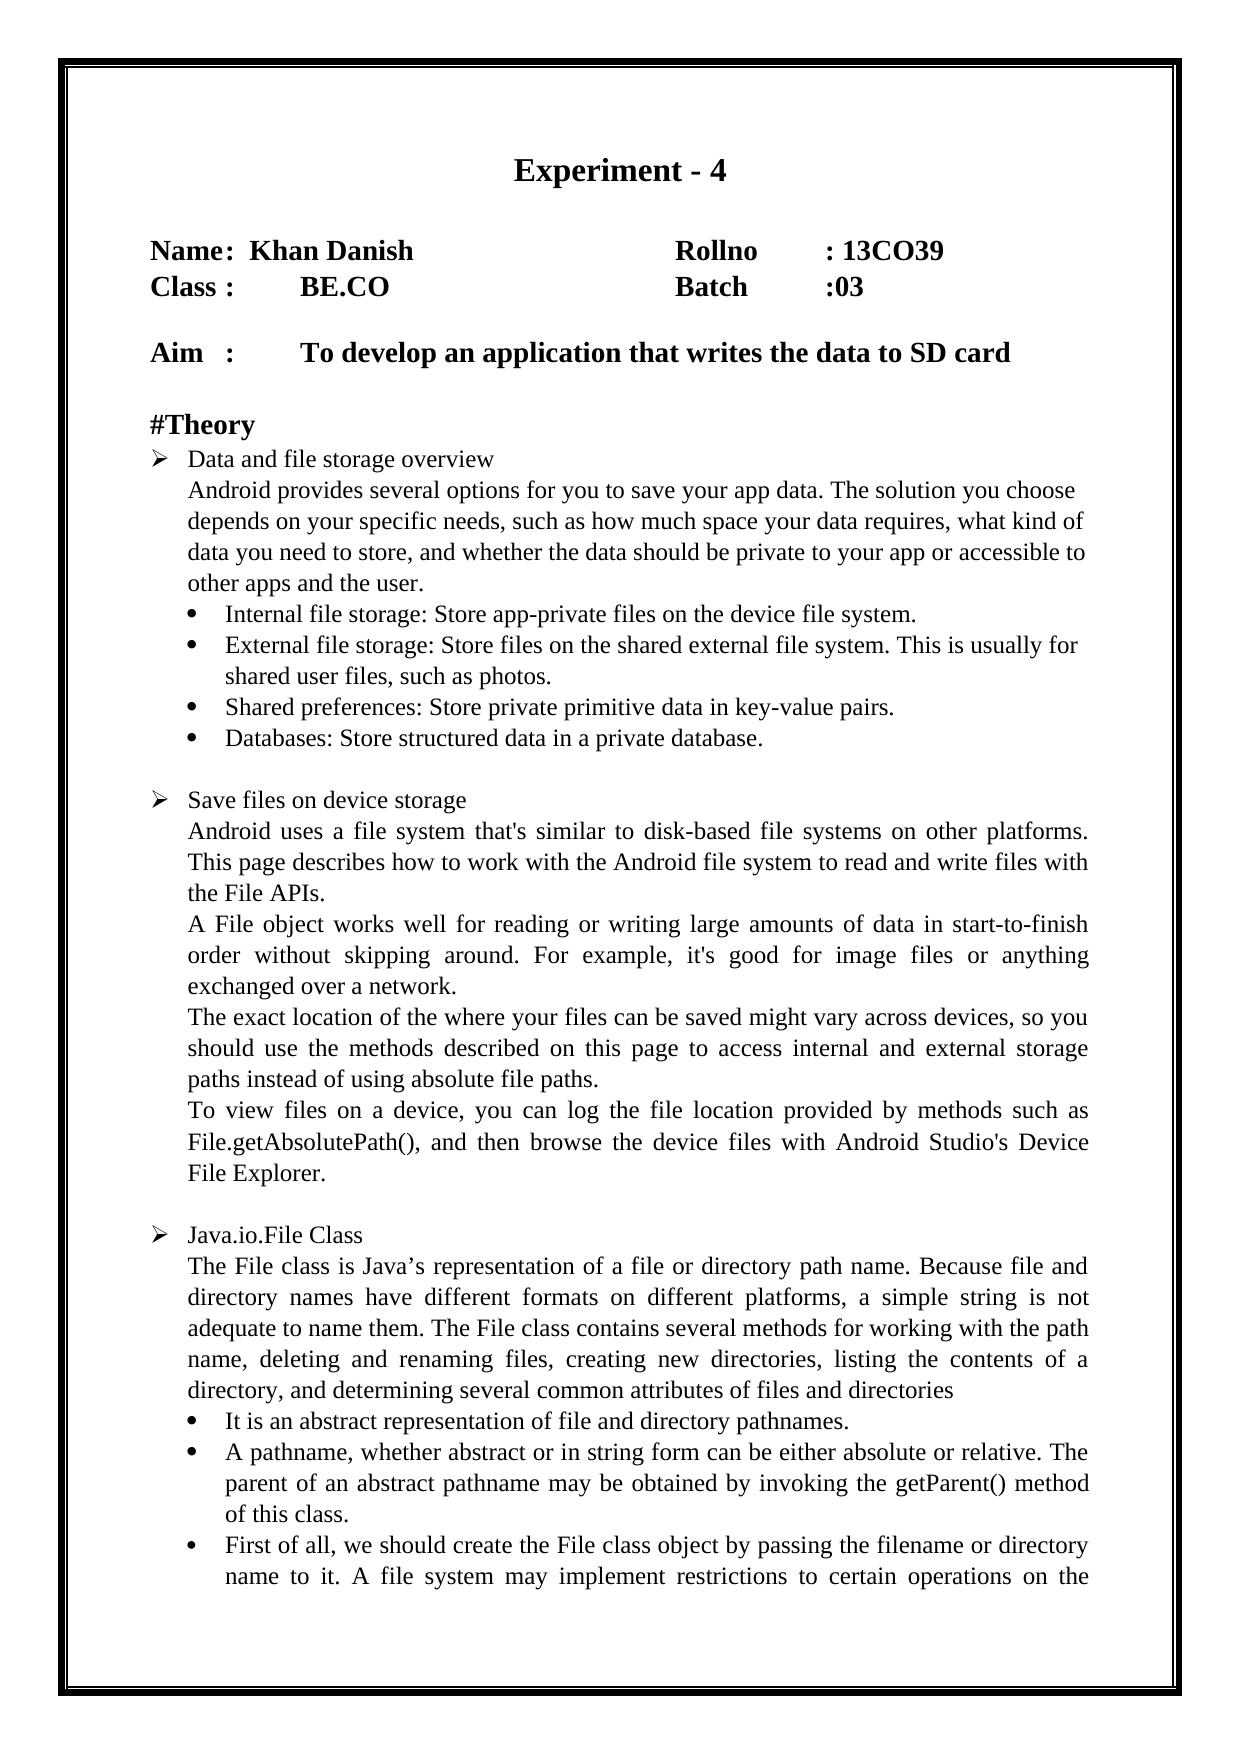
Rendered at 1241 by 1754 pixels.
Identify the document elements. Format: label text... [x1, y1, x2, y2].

list A pathname, whether abstract or in string form can be either absolute or relative. The parent of an abstract pathname may be obtained by invoking the getParent() method of this class. [187, 1437, 1090, 1528]
list Data and file storage overview [150, 444, 1090, 472]
list Databases: Store structured data in a private database. [187, 723, 1090, 752]
list It is an abstract representation of file and directory pathnames. [187, 1406, 1090, 1435]
text Class : BE.CO Batch :03 [150, 269, 1090, 302]
list A File object works well for reading or writing large amounts of data in start-to-finish order without skipping around. For example, it's good for image files or anything exchanged over a network. [187, 909, 1090, 1000]
text Experiment - 4 [150, 150, 1090, 188]
list The File class is Java’s representation of a file or directory path name. Because file and directory names have different formats on different platforms, a simple string is not adequate to name them. The File class contains several methods for working with the path name, deleting and renaming files, creating new directories, listing the contents of a directory, and determining several common attributes of files and directories [187, 1251, 1090, 1404]
text Android provides several options for you to save your app data. The solution you choose depends on your specific needs, such as how much space your data requires, what kind of data you need to store, and whether the data should be private to your app or accessible to other apps and the user. [187, 475, 1090, 597]
list Android uses a file system that's similar to disk-based file systems on other platforms. This page describes how to work with the Android file system to read and write files with the File APIs. [187, 816, 1090, 907]
list First of all, we should create the File class object by passing the filename or directory name to it. A file system may implement restrictions to certain operations on the [187, 1530, 1090, 1590]
list Save files on device storage [150, 785, 1090, 814]
text #Theory [150, 407, 1090, 441]
text Name : Khan Danish Rollno : 13CO39 [150, 233, 1090, 266]
list The exact location of the where your files can be saved might vary across devices, so you should use the methods described on this page to access internal and external storage paths instead of using absolute file paths. [187, 1002, 1090, 1093]
list Shared preferences: Store private primitive data in key-value pairs. [187, 692, 1090, 721]
list External file storage: Store files on the shared external file system. This is usually for shared user files, such as photos. [187, 630, 1090, 690]
list To view files on a device, you can log the file location provided by methods such as File.getAbsolutePath(), and then browse the device files with Android Studio's Device File Explorer. [187, 1096, 1090, 1186]
list Java.io.File Class [150, 1220, 1090, 1248]
list Internal file storage: Store app-private files on the device file system. [187, 599, 1090, 628]
text Aim : To develop an application that writes the data to SD card [150, 335, 1090, 369]
